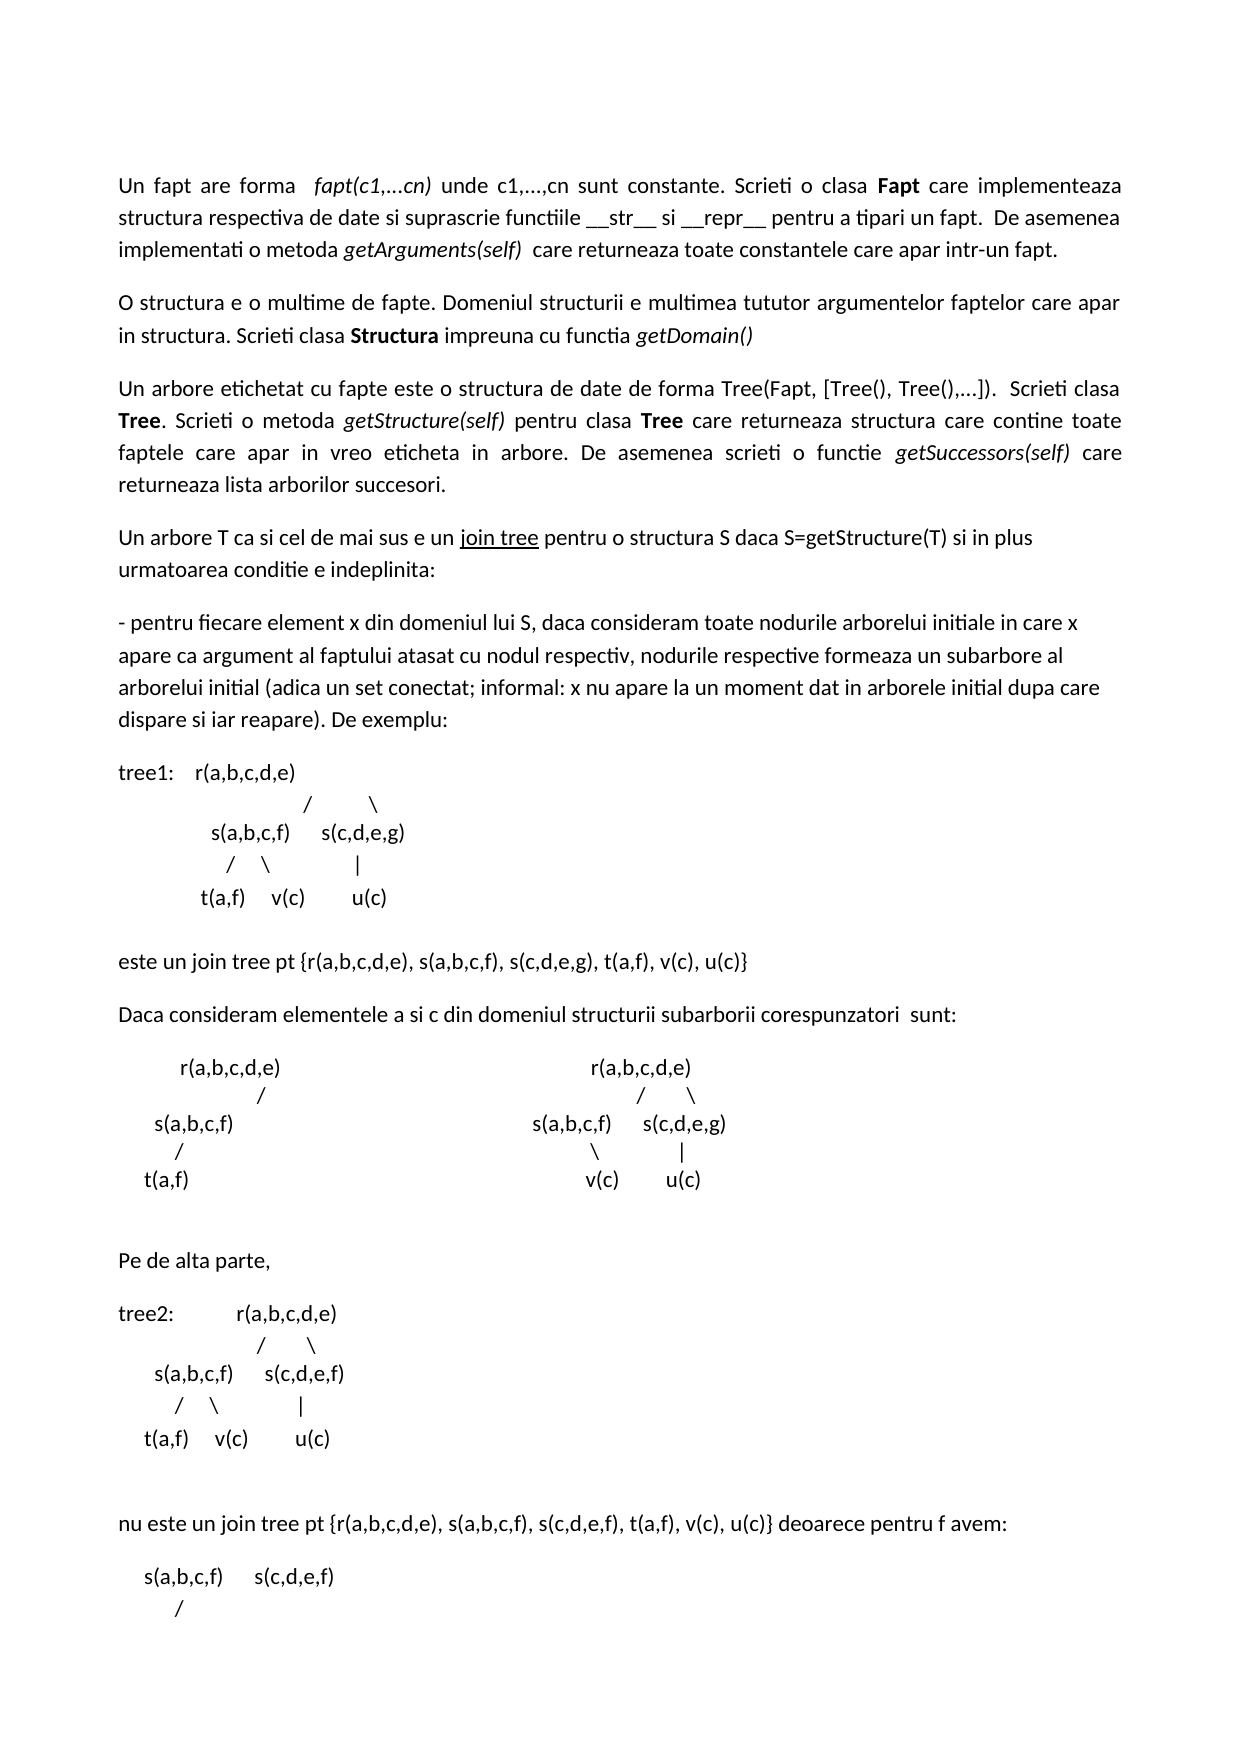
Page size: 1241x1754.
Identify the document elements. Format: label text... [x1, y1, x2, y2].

text t(a,f) v(c) u(c) [118, 1424, 1122, 1452]
text / \ | [118, 1392, 1122, 1420]
text s(a,b,c,f) s(c,d,e,g) [118, 818, 1122, 846]
text / \ [118, 790, 1122, 818]
text / [118, 1594, 1122, 1622]
text s(a,b,c,f) s(c,d,e,f) [118, 1359, 1122, 1387]
text t(a,f) v(c) u(c) [118, 1165, 1122, 1193]
text este un join tree pt {r(a,b,c,d,e), s(a,b,c,f), s(c,d,e,g), t(a,f), v(c), u(c)} [118, 947, 1122, 975]
text Un arbore T ca si cel de mai sus e un join tree pentru o structura S daca S=getStructure(T) si in plus urmatoarea conditie e indeplinita: [118, 523, 1122, 583]
text s(a,b,c,f) s(a,b,c,f) s(c,d,e,g) [118, 1109, 1122, 1137]
text tree2: r(a,b,c,d,e) [118, 1299, 1122, 1327]
text O structura e o multime de fapte. Domeniul structurii e multimea tututor argumentelor faptelor care apar in structura. Scrieti clasa Structura impreuna cu functia getDomain() [118, 288, 1122, 349]
text Un arbore etichetat cu fapte este o structura de date de forma Tree(Fapt, [Tree(), Tree(),...]). Scrieti clasa Tree. Scrieti o metoda getStructure(self) pentru clasa Tree care returneaza structura care contine toate faptele care apar in vreo eticheta in arbore. De asemenea scrieti o functie getSuccessors(self) care returneaza lista arborilor succesori. [118, 374, 1122, 498]
text / \ [118, 1331, 1122, 1359]
text / \ | [118, 1137, 1122, 1165]
text / / \ [118, 1081, 1122, 1109]
text nu este un join tree pt {r(a,b,c,d,e), s(a,b,c,f), s(c,d,e,f), t(a,f), v(c), u(c)} deoarece pentru f avem: [118, 1509, 1122, 1537]
text / \ | [118, 851, 1122, 878]
text Daca consideram elementele a si c din domeniul structurii subarborii corespunzatori sunt: [118, 1000, 1122, 1028]
text s(a,b,c,f) s(c,d,e,f) [118, 1562, 1122, 1590]
text Un fapt are forma fapt(c1,...cn) unde c1,...,cn sunt constante. Scrieti o clasa Fapt care implementeaza structura respectiva de date si suprascrie functiile __str__ si __repr__ pentru a tipari un fapt. De asemenea implementati o metoda getArguments(self) care returneaza toate constantele care apar intr-un fapt. [118, 171, 1122, 263]
text - pentru fiecare element x din domeniul lui S, daca consideram toate nodurile arborelui initiale in care x apare ca argument al faptului atasat cu nodul respectiv, nodurile respective formeaza un subarbore al arborelui initial (adica un set conectat; informal: x nu apare la un moment dat in arborele initial dupa care dispare si iar reapare). De exemplu: [118, 608, 1122, 733]
text r(a,b,c,d,e) r(a,b,c,d,e) [118, 1053, 1122, 1081]
text tree1: r(a,b,c,d,e) [118, 758, 1122, 786]
text t(a,f) v(c) u(c) [118, 883, 1122, 911]
text Pe de alta parte, [118, 1246, 1122, 1274]
